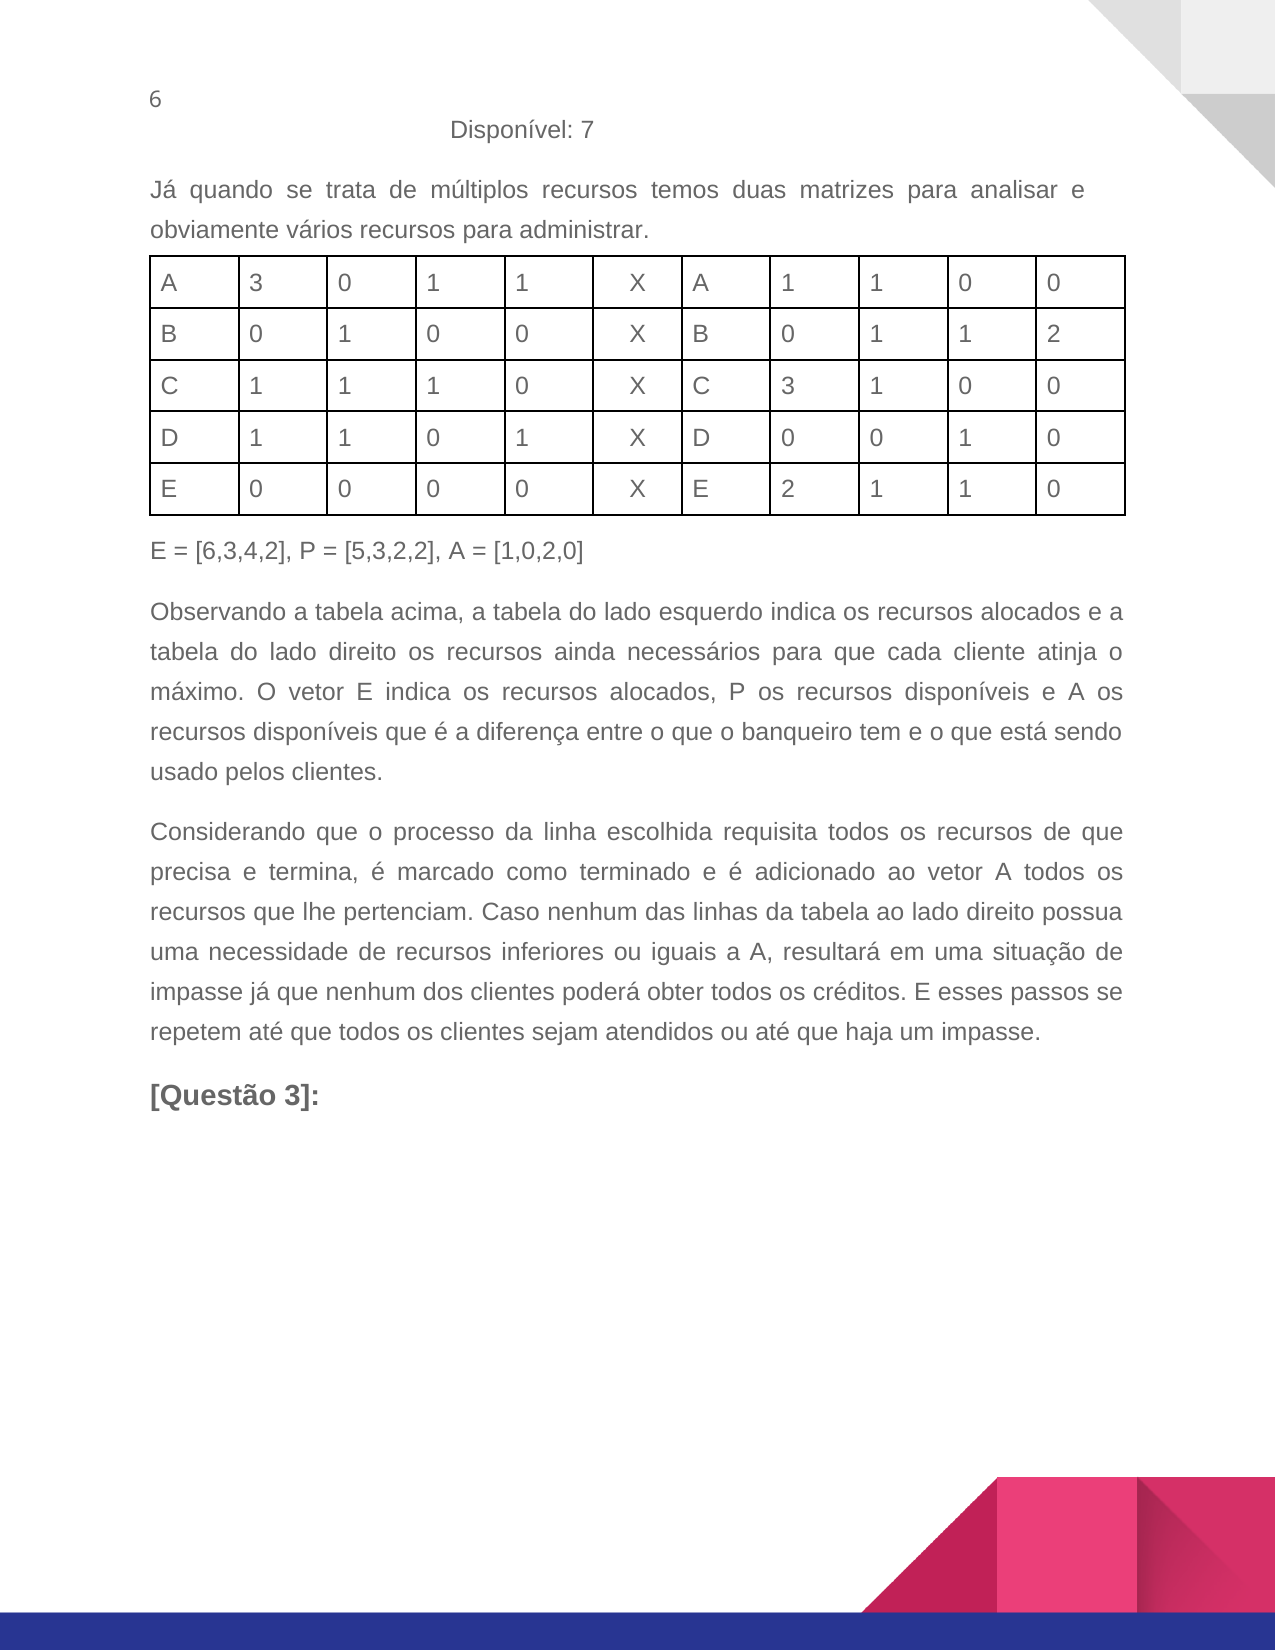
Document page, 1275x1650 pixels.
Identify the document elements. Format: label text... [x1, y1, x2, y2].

table_header A [151, 257, 238, 307]
table_cell 0 [417, 464, 504, 513]
table_cell 0 [860, 412, 947, 462]
table_cell 1 [949, 309, 1035, 358]
table_cell 0 [1037, 464, 1124, 513]
text Disponível: 7 [450, 114, 1125, 143]
table_cell X [594, 361, 681, 410]
table_cell 2 [1037, 309, 1124, 358]
table_cell 1 [240, 361, 326, 410]
table_header X [594, 257, 681, 307]
text Considerando que o processo da linha escolhida requisita todos os recursos de que precisa e termina, é marcado como terminado e é adicionado ao vetor A todos os recursos que lhe pertenciam. Caso nenhum das linhas da tabela ao lado direito possua uma necessidade de recursos inferiores ou iguais a A, resultará em uma situação de impasse já que nenhum dos clientes poderá obter todos os créditos. E esses passos se repetem até que todos os clientes sejam atendidos ou até que haja um impasse. [150, 817, 1125, 1046]
table_cell C [151, 361, 238, 410]
table_header 0 [1037, 257, 1124, 307]
table_cell E [151, 464, 238, 513]
table_header 0 [949, 257, 1035, 307]
table_cell D [683, 412, 769, 462]
text Já quando se trata de múltiplos recursos temos duas matrizes para analisar e obviamente vários recursos para administrar. [150, 175, 1125, 244]
picture [1087, 0, 1275, 188]
table_cell 1 [328, 361, 415, 410]
text [Questão 3]: [150, 1078, 1125, 1111]
table_cell 0 [949, 361, 1035, 410]
table_cell 0 [417, 309, 504, 358]
table_header 1 [417, 257, 504, 307]
table_cell 1 [860, 361, 947, 410]
picture [0, 1476, 1275, 1650]
table_cell 2 [771, 464, 858, 513]
table_header 3 [240, 257, 326, 307]
table_cell 0 [506, 309, 592, 358]
table_cell E [683, 464, 769, 513]
table_cell 1 [860, 309, 947, 358]
table_cell X [594, 464, 681, 513]
text E = [6,3,4,2], P = [5,3,2,2], A = [1,0,2,0] [150, 536, 1125, 565]
table_cell 0 [328, 464, 415, 513]
table_cell 1 [949, 412, 1035, 462]
table_cell 1 [949, 464, 1035, 513]
table_cell 0 [771, 309, 858, 358]
table_cell B [683, 309, 769, 358]
table_cell 1 [417, 361, 504, 410]
table_cell 0 [240, 464, 326, 513]
table_cell 0 [506, 361, 592, 410]
table_cell 0 [417, 412, 504, 462]
table_cell 0 [506, 464, 592, 513]
table_cell B [151, 309, 238, 358]
table_cell 0 [1037, 361, 1124, 410]
table_cell X [594, 412, 681, 462]
table_cell D [151, 412, 238, 462]
table_cell 1 [506, 412, 592, 462]
text Observando a tabela acima, a tabela do lado esquerdo indica os recursos alocados e a tabela do lado direito os recursos ainda necessários para que cada cliente atinja o máximo. O vetor E indica os recursos alocados, P os recursos disponíveis e A os recursos disponíveis que é a diferença entre o que o banqueiro tem e o que está sendo usado pelos clientes. [150, 597, 1125, 785]
table_cell 1 [240, 412, 326, 462]
table_header 0 [328, 257, 415, 307]
table_cell 1 [860, 464, 947, 513]
table_cell X [594, 309, 681, 358]
table_cell 0 [1037, 412, 1124, 462]
table_header 1 [860, 257, 947, 307]
table_cell 1 [328, 412, 415, 462]
table_cell C [683, 361, 769, 410]
table_cell 0 [240, 309, 326, 358]
table_cell 1 [328, 309, 415, 358]
table_header 1 [771, 257, 858, 307]
table_header A [683, 257, 769, 307]
table_cell 3 [771, 361, 858, 410]
table_header 1 [506, 257, 592, 307]
table_cell 0 [771, 412, 858, 462]
